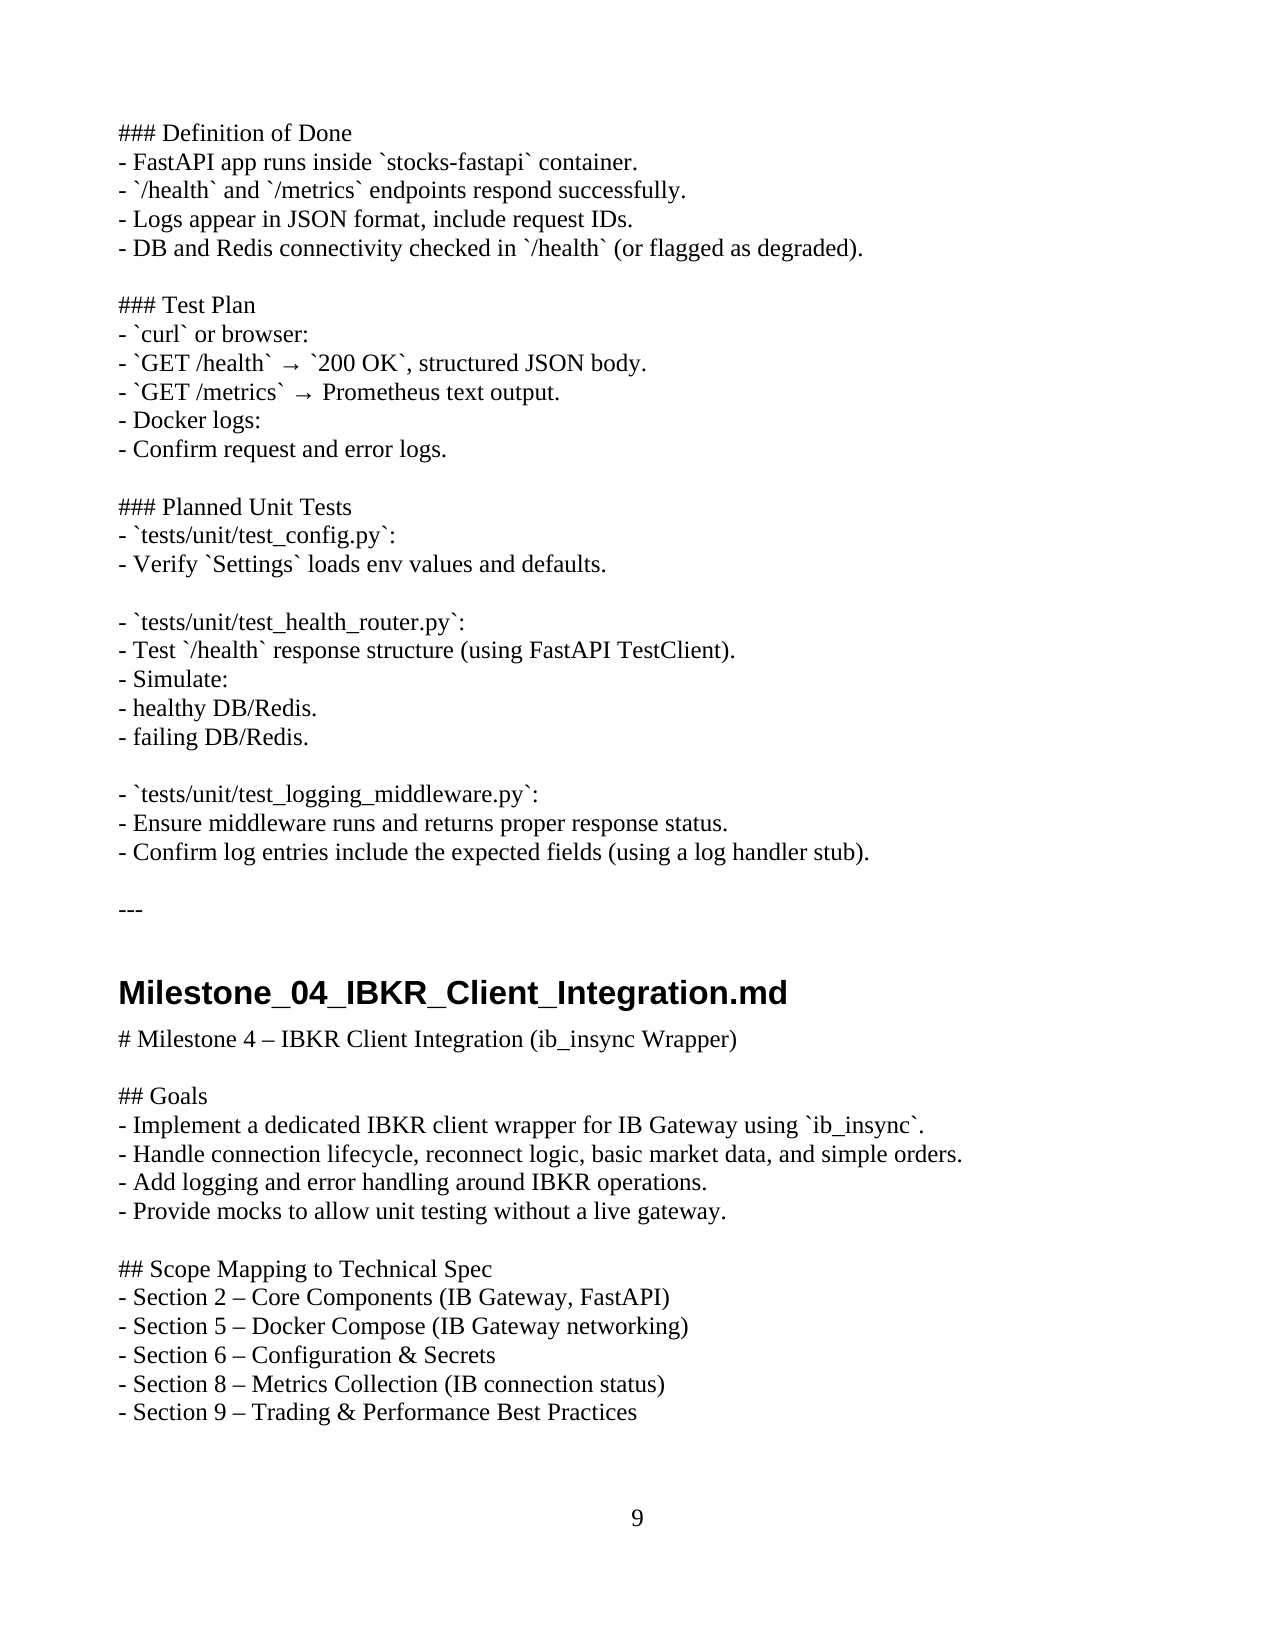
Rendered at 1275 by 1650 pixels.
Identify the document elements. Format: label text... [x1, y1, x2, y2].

text - `tests/unit/test_health_router.py`: [118, 607, 1157, 636]
text - `/health` and `/metrics` endpoints respond successfully. [118, 176, 1157, 204]
text ### Test Plan [118, 291, 1157, 319]
text ## Scope Mapping to Technical Spec [118, 1254, 1157, 1282]
text - Section 8 – Metrics Collection (IB connection status) [118, 1369, 1157, 1397]
text - healthy DB/Redis. [118, 693, 1157, 722]
text - Section 2 – Core Components (IB Gateway, FastAPI) [118, 1282, 1157, 1311]
text - Add logging and error handling around IBKR operations. [118, 1167, 1157, 1196]
text - Test `/health` response structure (using FastAPI TestClient). [118, 636, 1157, 664]
text - Section 5 – Docker Compose (IB Gateway networking) [118, 1311, 1157, 1340]
text --- [118, 894, 1157, 923]
text - Section 9 – Trading & Performance Best Practices [118, 1397, 1157, 1426]
text - Provide mocks to allow unit testing without a live gateway. [118, 1196, 1157, 1225]
text - Handle connection lifecycle, reconnect logic, basic market data, and simple orders. [118, 1139, 1157, 1167]
text - failing DB/Redis. [118, 722, 1157, 751]
text # Milestone 4 – IBKR Client Integration (ib_insync Wrapper) [118, 1024, 1157, 1052]
text ### Definition of Done [118, 118, 1157, 147]
text - Implement a dedicated IBKR client wrapper for IB Gateway using `ib_insync`. [118, 1110, 1157, 1139]
text - Confirm log entries include the expected fields (using a log handler stub). [118, 837, 1157, 866]
text - `GET /metrics` → Prometheus text output. [118, 377, 1157, 406]
text ### Planned Unit Tests [118, 492, 1157, 521]
text - `GET /health` → `200 OK`, structured JSON body. [118, 348, 1157, 377]
text - FastAPI app runs inside `stocks-fastapi` container. [118, 147, 1157, 176]
text - `tests/unit/test_config.py`: [118, 521, 1157, 549]
text - Verify `Settings` loads env values and defaults. [118, 549, 1157, 578]
text - Ensure middleware runs and returns proper response status. [118, 808, 1157, 837]
text - Simulate: [118, 664, 1157, 693]
subtitle Milestone_04_IBKR_Client_Integration.md [118, 973, 1157, 1011]
text - `tests/unit/test_logging_middleware.py`: [118, 779, 1157, 808]
text ## Goals [118, 1081, 1157, 1110]
text - Logs appear in JSON format, include request IDs. [118, 204, 1157, 233]
text - `curl` or browser: [118, 319, 1157, 348]
text - Docker logs: [118, 406, 1157, 434]
text - Confirm request and error logs. [118, 434, 1157, 463]
text - DB and Redis connectivity checked in `/health` (or flagged as degraded). [118, 233, 1157, 262]
text - Section 6 – Configuration & Secrets [118, 1340, 1157, 1369]
